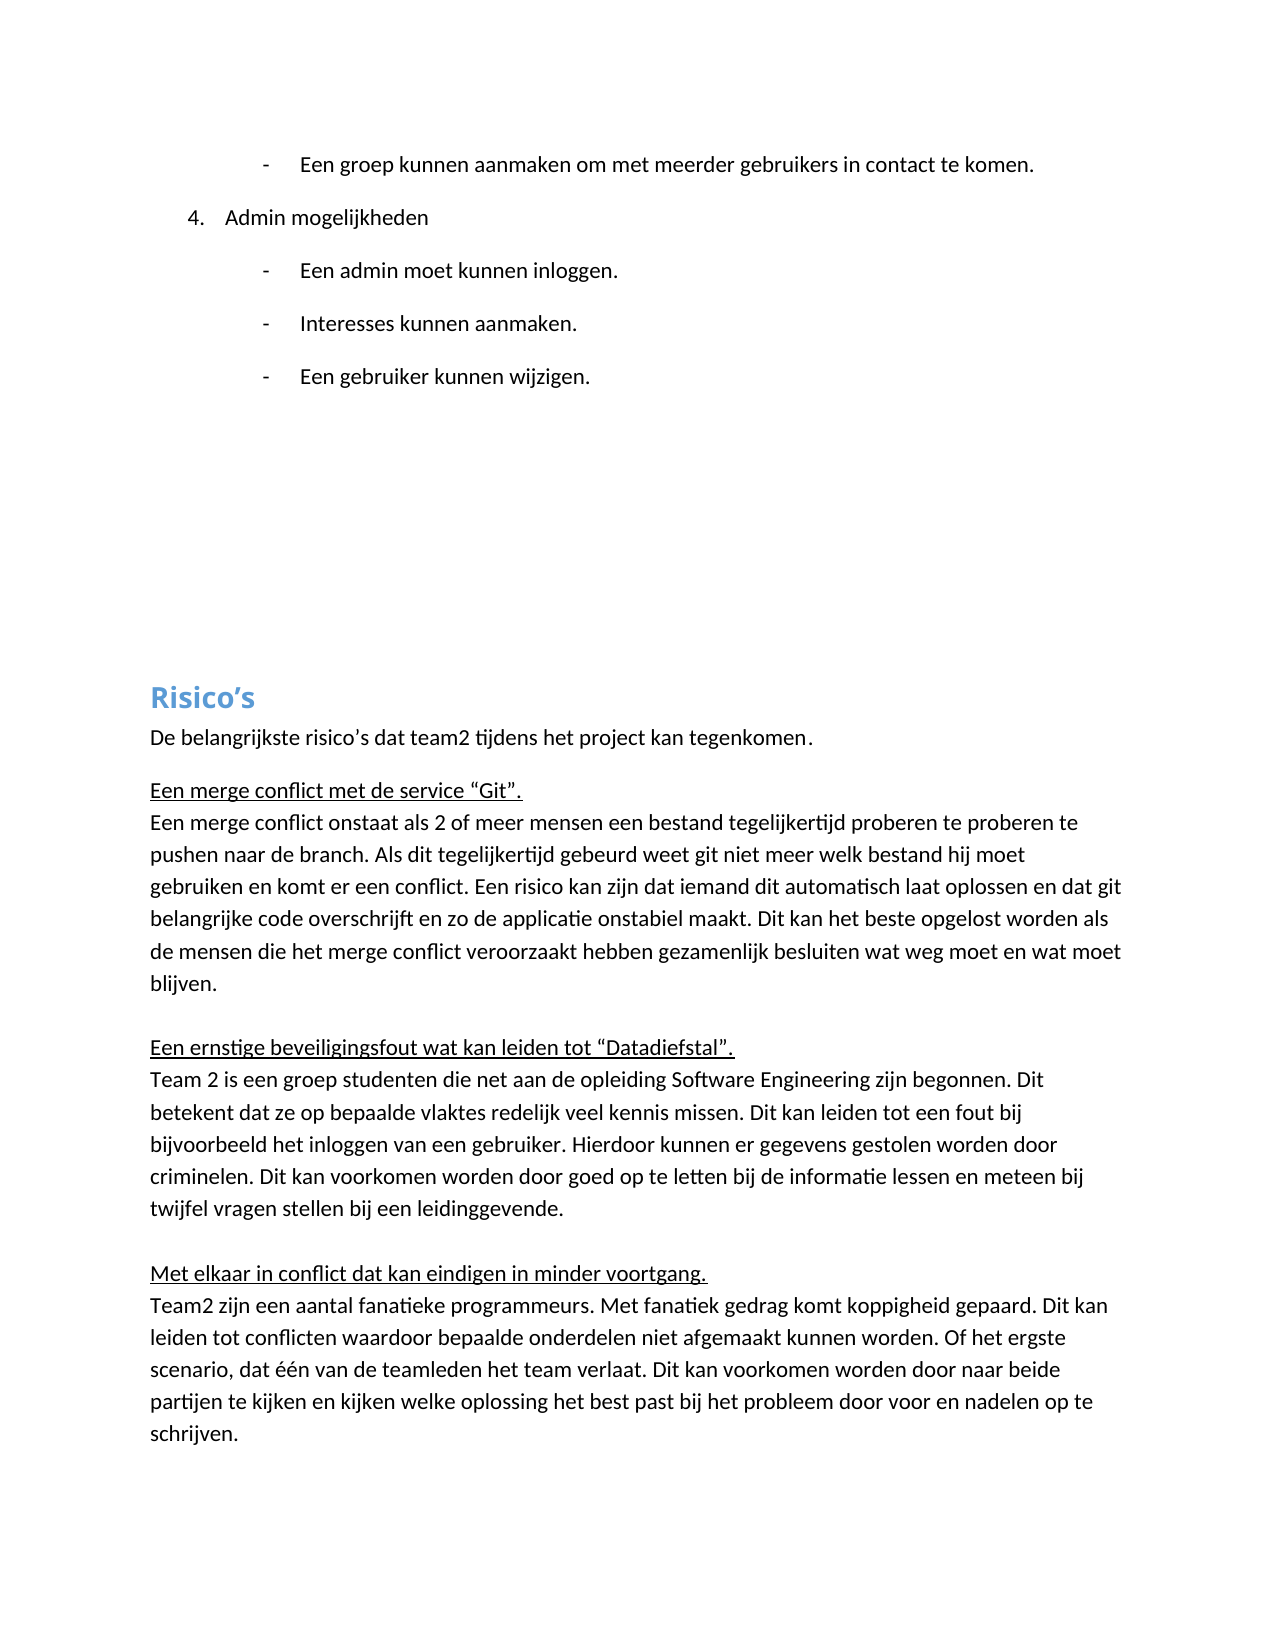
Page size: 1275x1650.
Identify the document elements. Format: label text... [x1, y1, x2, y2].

list Een groep kunnen aanmaken om met meerder gebruikers in contact te komen. [262, 150, 1125, 178]
text De belangrijkste risico’s dat team2 tijdens het project kan tegenkomen­. [150, 723, 1125, 751]
list Een gebruiker kunnen wijzigen. [262, 362, 1125, 390]
list Interesses kunnen aanmaken. [262, 309, 1125, 337]
list Een admin moet kunnen inloggen. [262, 256, 1125, 284]
list Admin mogelijkheden [187, 203, 1125, 231]
subtitle Risico’s [150, 677, 1125, 717]
text Een merge conflict met de service “Git”. Een merge conflict onstaat als 2 of meer mensen een bestand tegelijkertijd proberen te proberen te pushen naar de branch. Als dit tegelijkertijd gebeurd weet git niet meer welk bestand hij moet gebruiken en komt er een conflict. Een risico kan zijn dat iemand dit automatisch laat oplossen en dat git belangrijke code overschrijft en zo de applicatie onstabiel maakt. Dit kan het beste opgelost worden als de mensen die het merge conflict veroorzaakt hebben gezamenlijk besluiten wat weg moet en wat moet blijven. Een ernstige beveiligingsfout wat kan leiden tot “Datadiefstal”. Team 2 is een groep studenten die net aan de opleiding Software Engineering zijn begonnen. Dit betekent dat ze op bepaalde vlaktes redelijk veel kennis missen. Dit kan leiden tot een fout bij bijvoorbeeld het inloggen van een gebruiker. Hierdoor kunnen er gegevens gestolen worden door criminelen. Dit kan voorkomen worden door goed op te letten bij de informatie lessen en meteen bij twijfel vragen stellen bij een leidinggevende. Met elkaar in conflict dat kan eindigen in minder voortgang. Team2 zijn een aantal fanatieke programmeurs. Met fanatiek gedrag komt koppigheid gepaard. Dit kan leiden tot conflicten waardoor bepaalde onderdelen niet afgemaakt kunnen worden. Of het ergste scenario, dat één van de teamleden het team verlaat. Dit kan voorkomen worden door naar beide partijen te kijken en kijken welke oplossing het best past bij het probleem door voor en nadelen op te schrijven. [150, 776, 1125, 1448]
